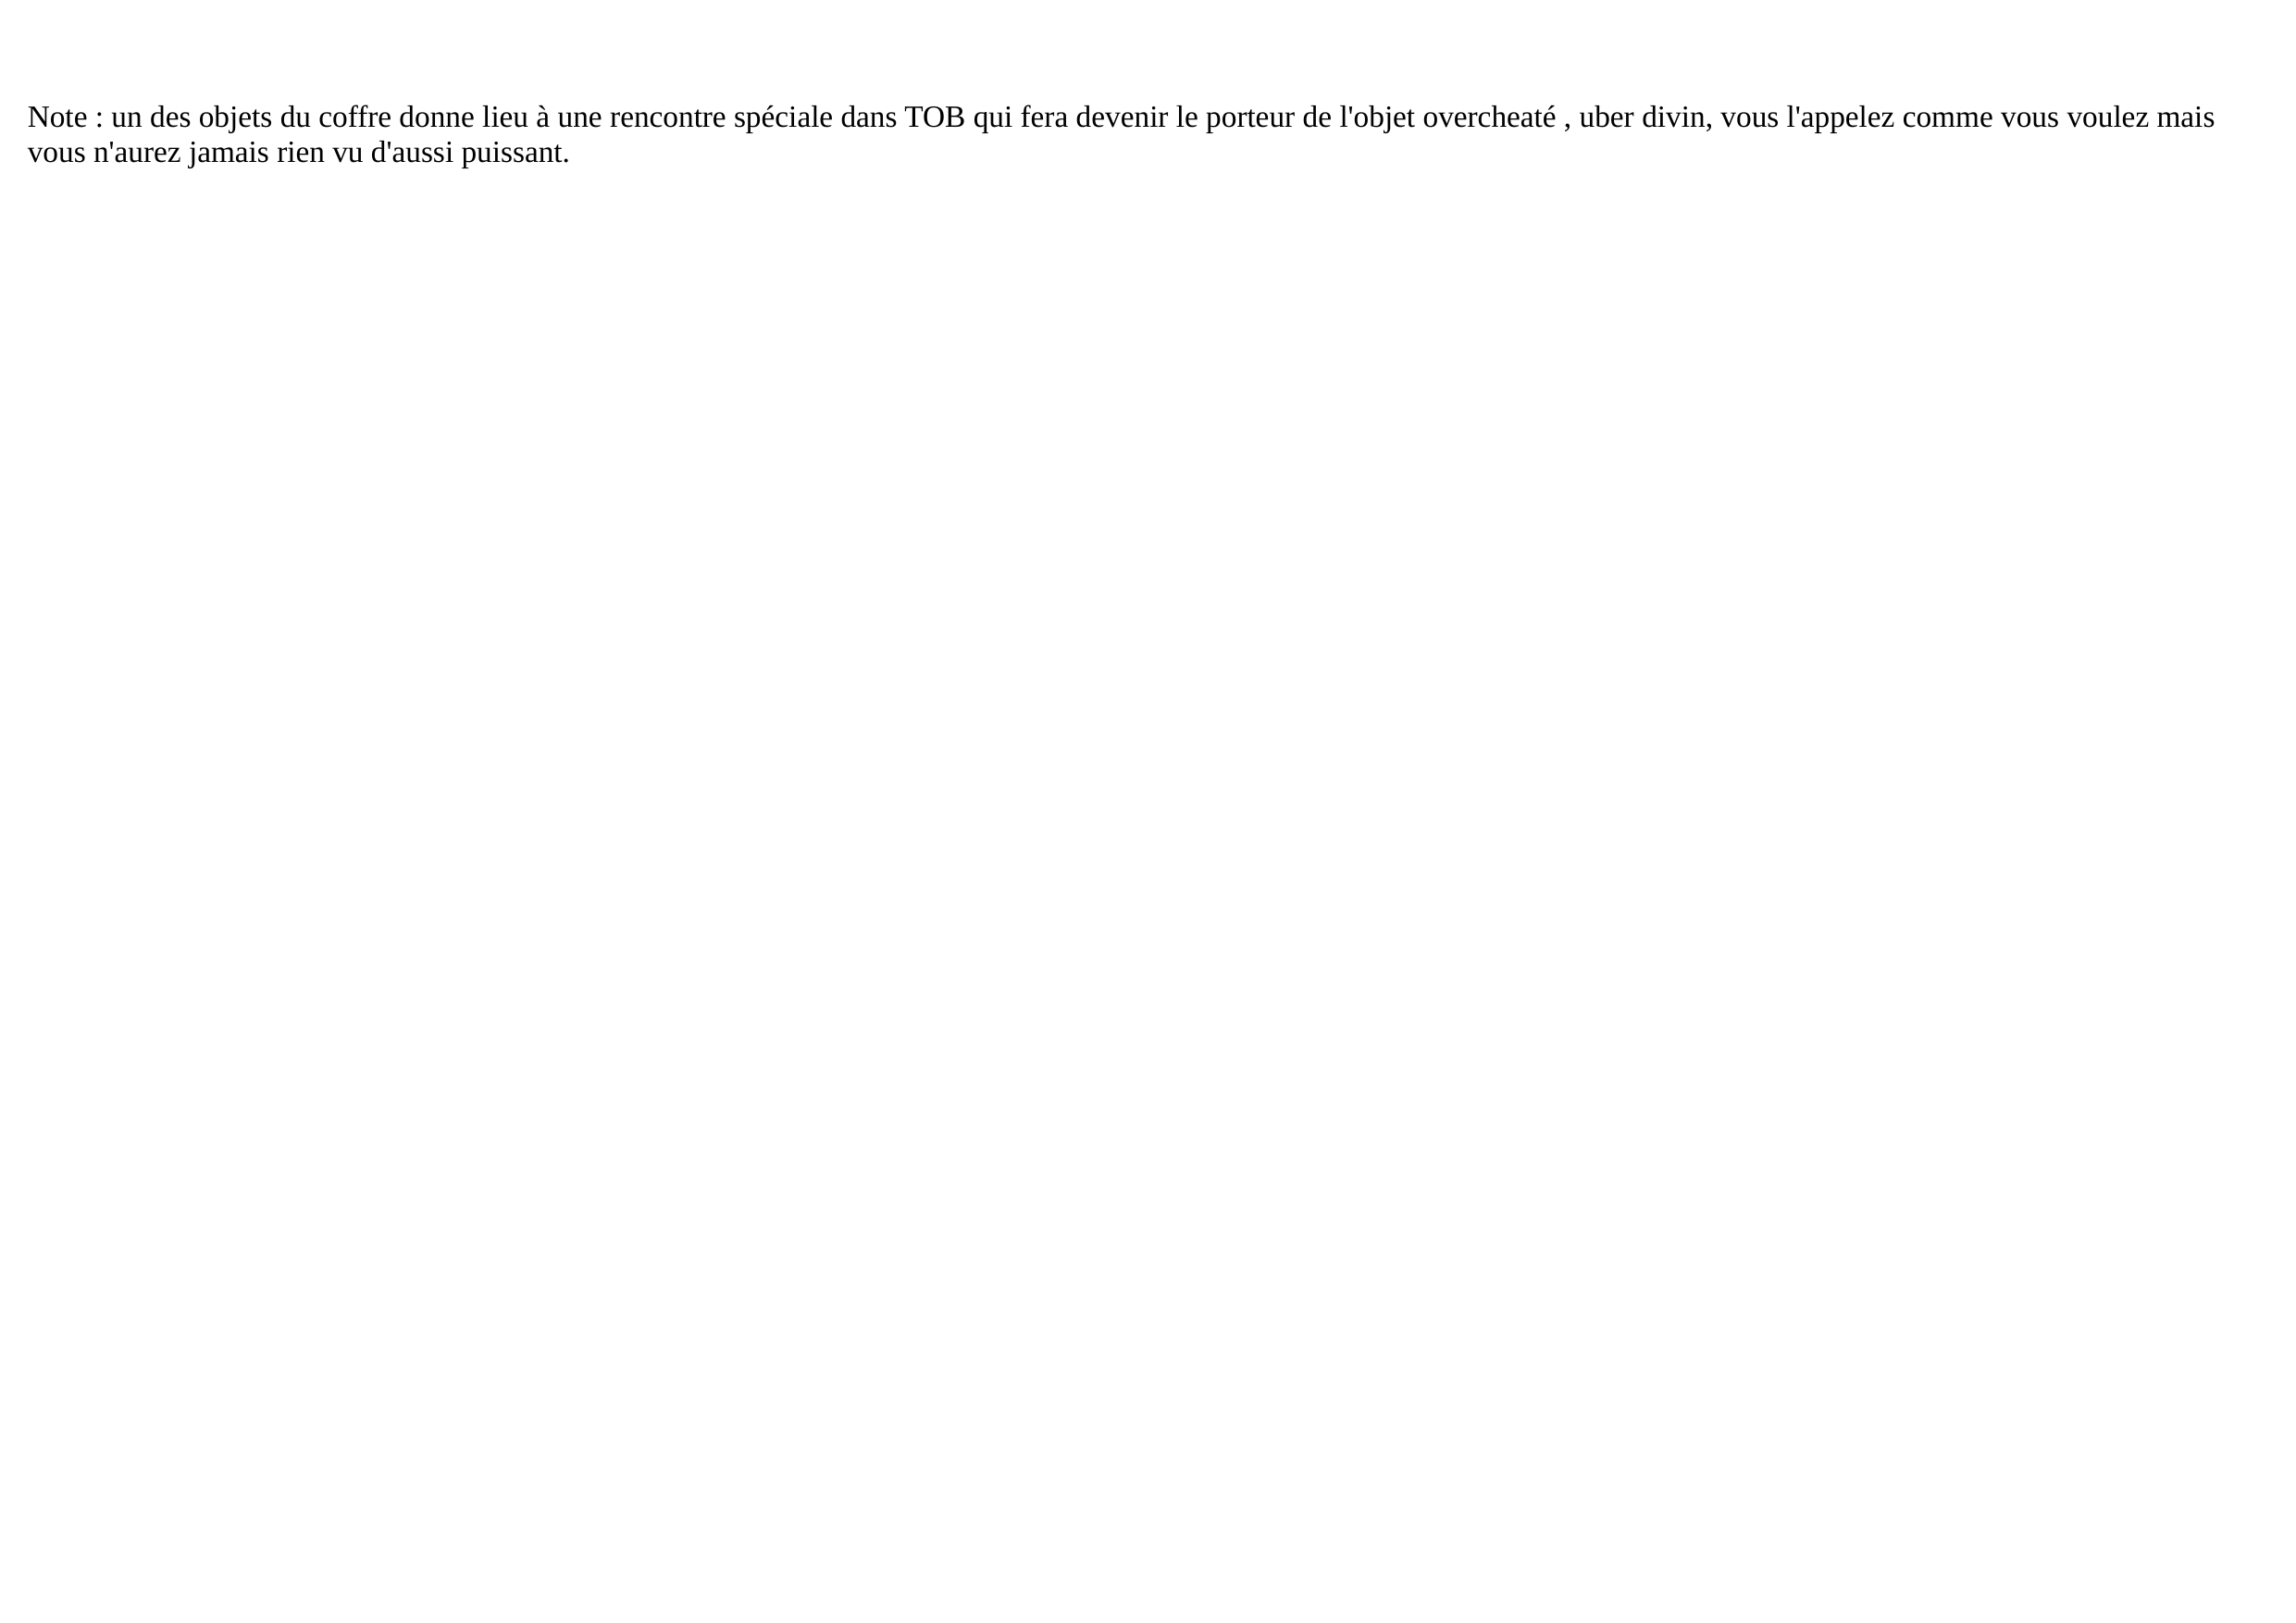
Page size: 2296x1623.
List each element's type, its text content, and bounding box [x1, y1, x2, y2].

text Note : un des objets du coffre donne lieu à une rencontre spéciale dans TOB qui fera devenir le porteur de l'objet overcheaté , uber divin, vous l'appelez comme vous voulez mais vous n'aurez jamais rien vu d'aussi puissant. [27, 98, 2268, 169]
